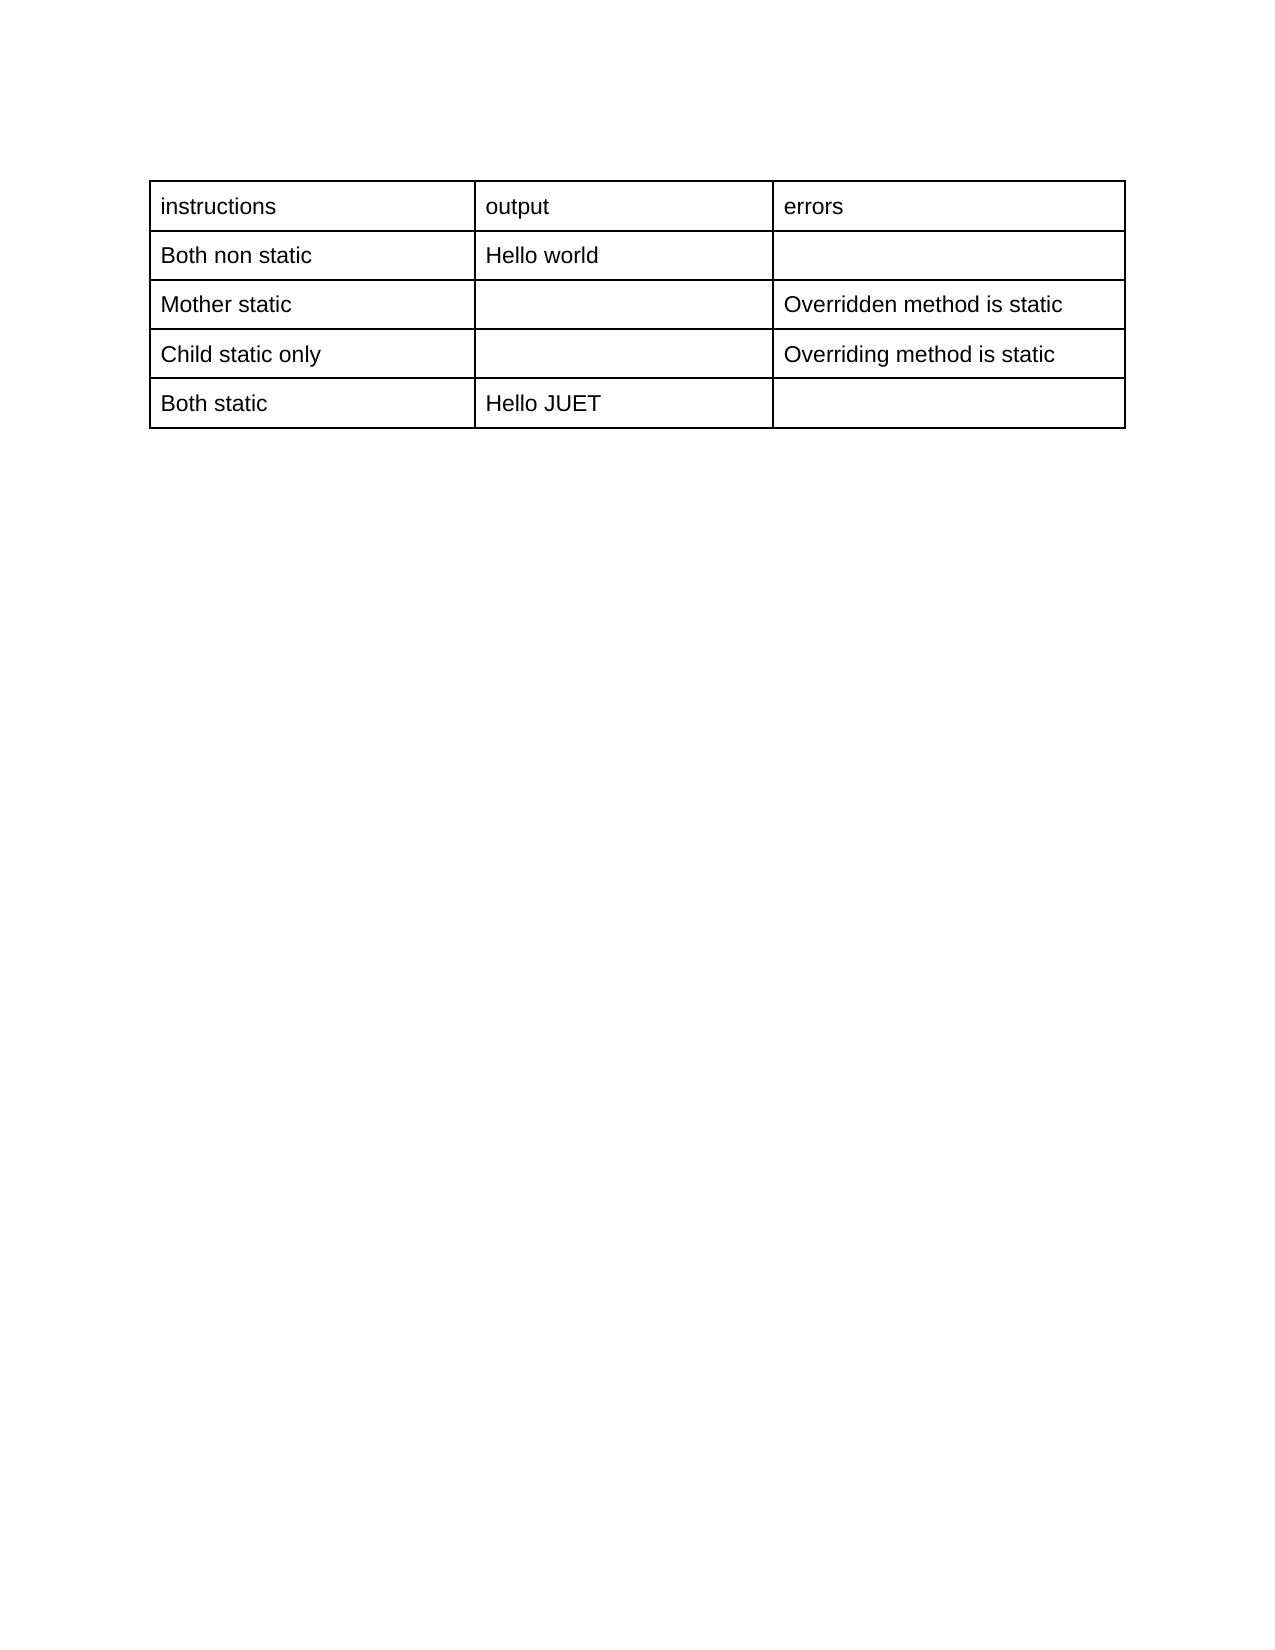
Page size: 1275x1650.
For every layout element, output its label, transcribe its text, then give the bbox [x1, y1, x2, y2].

table_cell Overriding method is static [774, 330, 1124, 377]
table_cell Both static [151, 379, 474, 427]
table_cell Both non static [151, 232, 474, 279]
table_header output [476, 182, 772, 229]
table_cell [476, 281, 772, 328]
table_header errors [774, 182, 1124, 229]
table_cell Mother static [151, 281, 474, 328]
table_cell [476, 330, 772, 377]
table_cell Overridden method is static [774, 281, 1124, 328]
table_cell Hello JUET [476, 379, 772, 427]
table_cell [774, 379, 1124, 427]
table_cell Child static only [151, 330, 474, 377]
table_cell Hello world [476, 232, 772, 279]
table_cell [774, 232, 1124, 279]
table_header instructions [151, 182, 474, 229]
